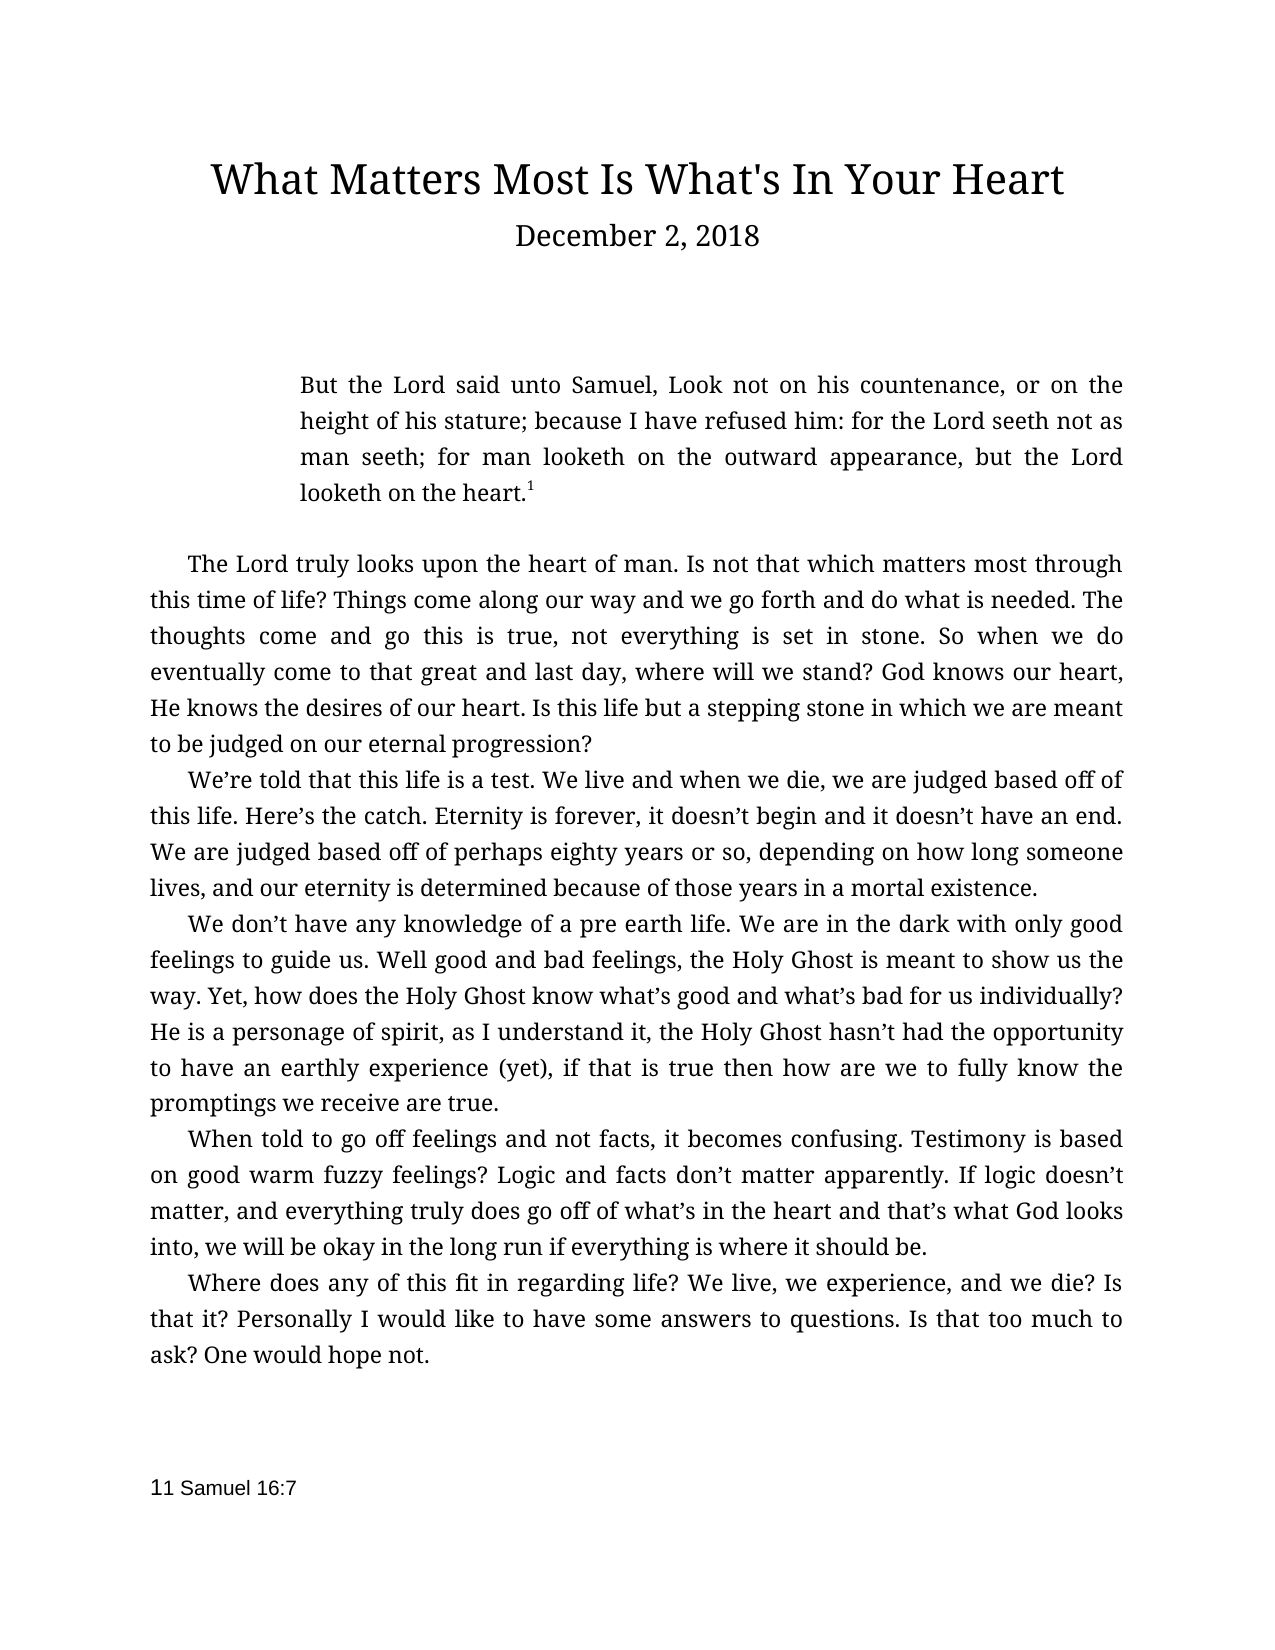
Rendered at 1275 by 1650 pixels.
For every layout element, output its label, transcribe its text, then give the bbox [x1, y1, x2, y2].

text 1 Samuel 16:7 [150, 1474, 1125, 1500]
text What Matters Most Is What's In Your Heart [150, 150, 1125, 207]
text We don’t have any knowledge of a pre earth life. We are in the dark with only good feelings to guide us. Well good and bad feelings, the Holy Ghost is meant to show us the way. Yet, how does the Holy Ghost know what’s good and what’s bad for us individually? He is a personage of spirit, as I understand it, the Holy Ghost hasn’t had the opportunity to have an earthly experience (yet), if that is true then how are we to fully know the promptings we receive are true. [150, 908, 1125, 1119]
text We’re told that this life is a test. We live and when we die, we are judged based off of this life. Here’s the catch. Eternity is forever, it doesn’t begin and it doesn’t have an end. We are judged based off of perhaps eighty years or so, depending on how long someone lives, and our eternity is determined because of those years in a mortal existence. [150, 764, 1125, 903]
text The Lord truly looks upon the heart of man. Is not that which matters most through this time of life? Things come along our way and we go forth and do what is needed. The thoughts come and go this is true, not everything is set in stone. So when we do eventually come to that great and last day, where will we stand? God knows our heart, He knows the desires of our heart. Is this life but a stepping stone in which we are meant to be judged on our eternal progression? [150, 548, 1125, 759]
text When told to go off feelings and not facts, it becomes confusing. Testimony is based on good warm fuzzy feelings? Logic and facts don’t matter apparently. If logic doesn’t matter, and everything truly does go off of what’s in the heart and that’s what God looks into, we will be okay in the long run if everything is where it should be. [150, 1123, 1125, 1262]
text December 2, 2018 [150, 215, 1125, 255]
text Where does any of this fit in regarding life? We live, we experience, and we die? Is that it? Personally I would like to have some answers to questions. Is that too much to ask? One would hope not. [150, 1267, 1125, 1370]
text But the Lord said unto Samuel, Look not on his countenance, or on the height of his stature; because I have refused him: for the Lord seeth not as man seeth; for man looketh on the outward appearance, but the Lord looketh on the heart. [300, 369, 1125, 508]
